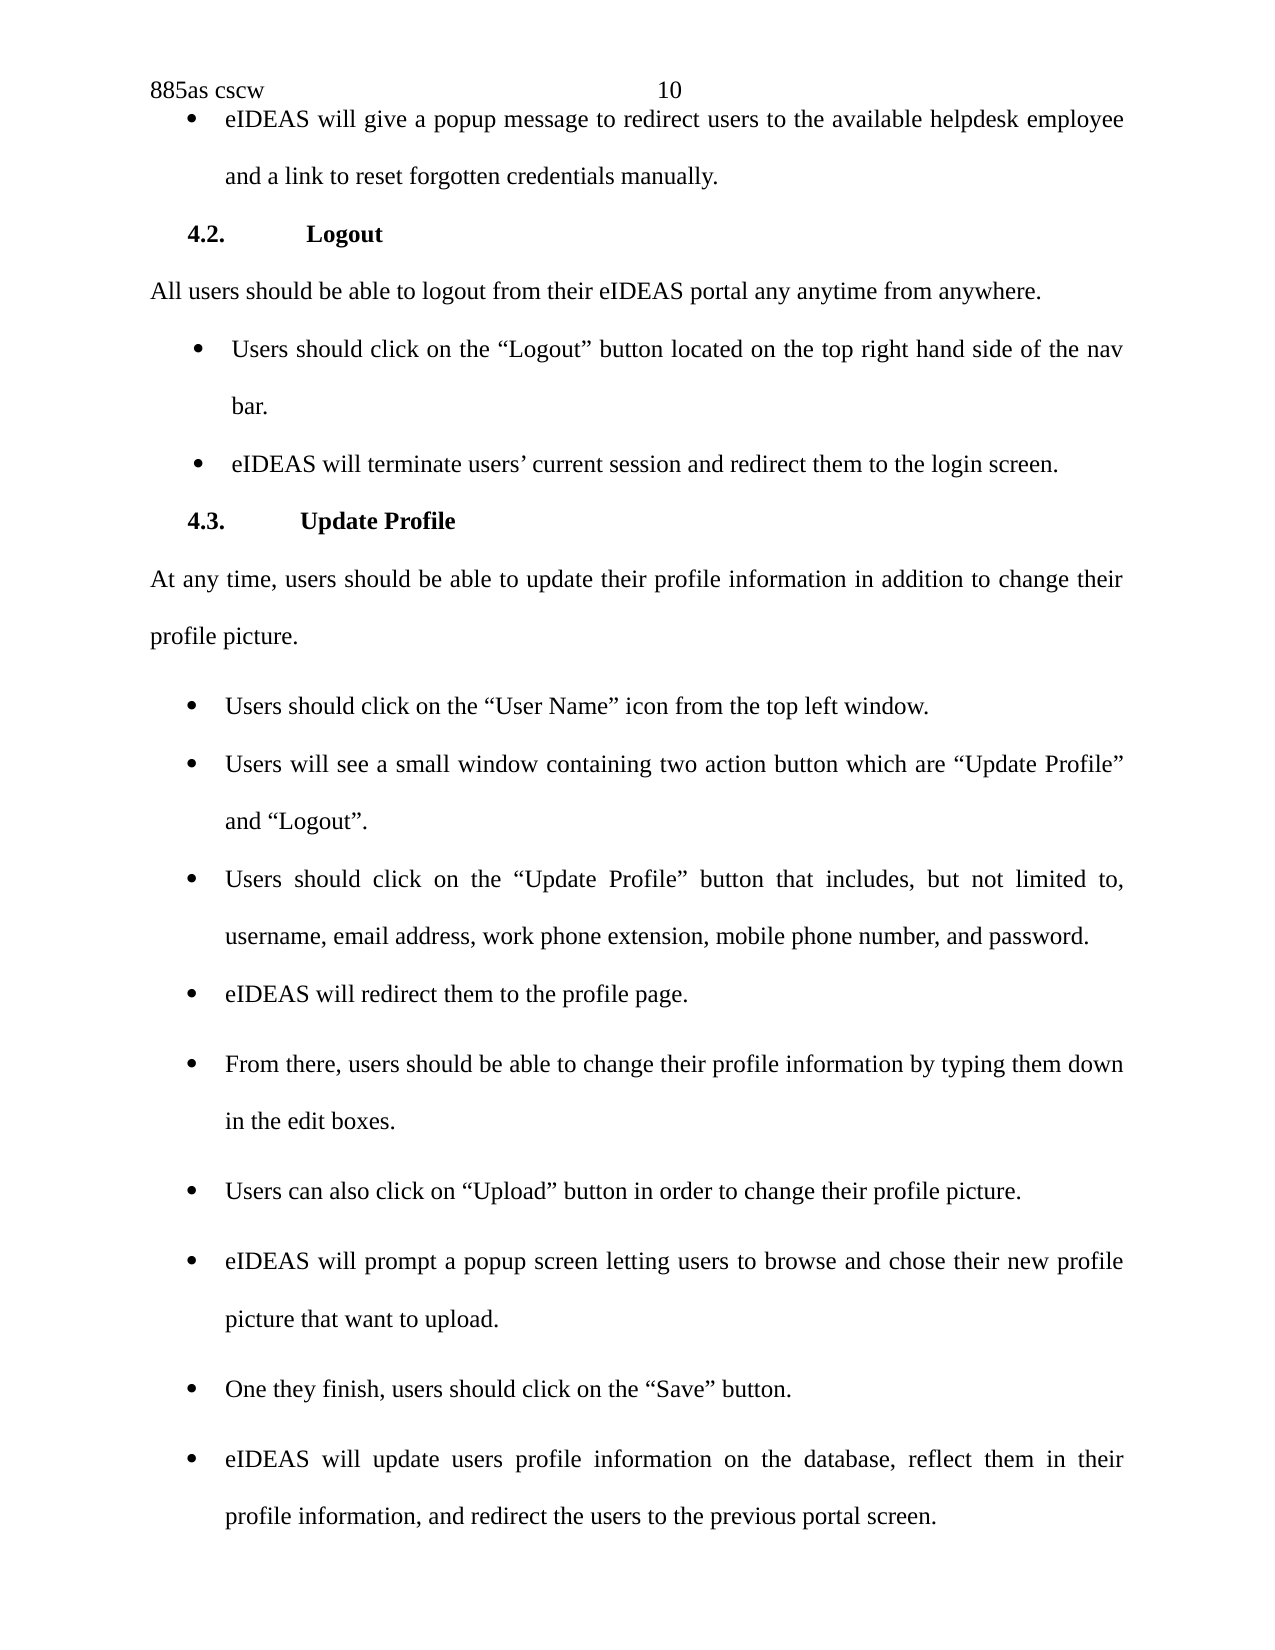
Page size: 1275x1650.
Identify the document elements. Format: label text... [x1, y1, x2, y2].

list eIDEAS will prompt a popup screen letting users to browse and chose their new profile picture that want to upload. [187, 1246, 1125, 1332]
text All users should be able to logout from their eIDEAS portal any anytime from anywhere. [150, 276, 1125, 305]
list Users will see a small window containing two action button which are “Update Profile” and “Logout”. [187, 749, 1125, 835]
list eIDEAS will give a popup message to redirect users to the available helpdesk employee and a link to reset forgotten credentials manually. [187, 104, 1125, 190]
list One they finish, users should click on the “Save” button. [187, 1374, 1125, 1402]
list Users should click on the “Logout” button located on the top right hand side of the nav bar. [194, 334, 1125, 420]
list Users should click on the “User Name” icon from the top left window. [187, 691, 1125, 720]
list From there, users should be able to change their profile information by typing them down in the edit boxes. [187, 1049, 1125, 1135]
list Users should click on the “Update Profile” button that includes, but not limited to, username, email address, work phone extension, mobile phone number, and password. [187, 864, 1125, 950]
list Users can also click on “Upload” button in order to change their profile picture. [187, 1176, 1125, 1205]
text At any time, users should be able to update their profile information in addition to change their profile picture. [150, 564, 1125, 650]
subtitle Update Profile [187, 506, 1125, 535]
subtitle Logout [187, 219, 1125, 247]
list eIDEAS will update users profile information on the database, reflect them in their profile information, and redirect the users to the previous portal screen. [187, 1444, 1125, 1530]
list eIDEAS will redirect them to the profile page. [187, 979, 1125, 1007]
list eIDEAS will terminate users’ current session and redirect them to the login screen. [194, 449, 1125, 477]
